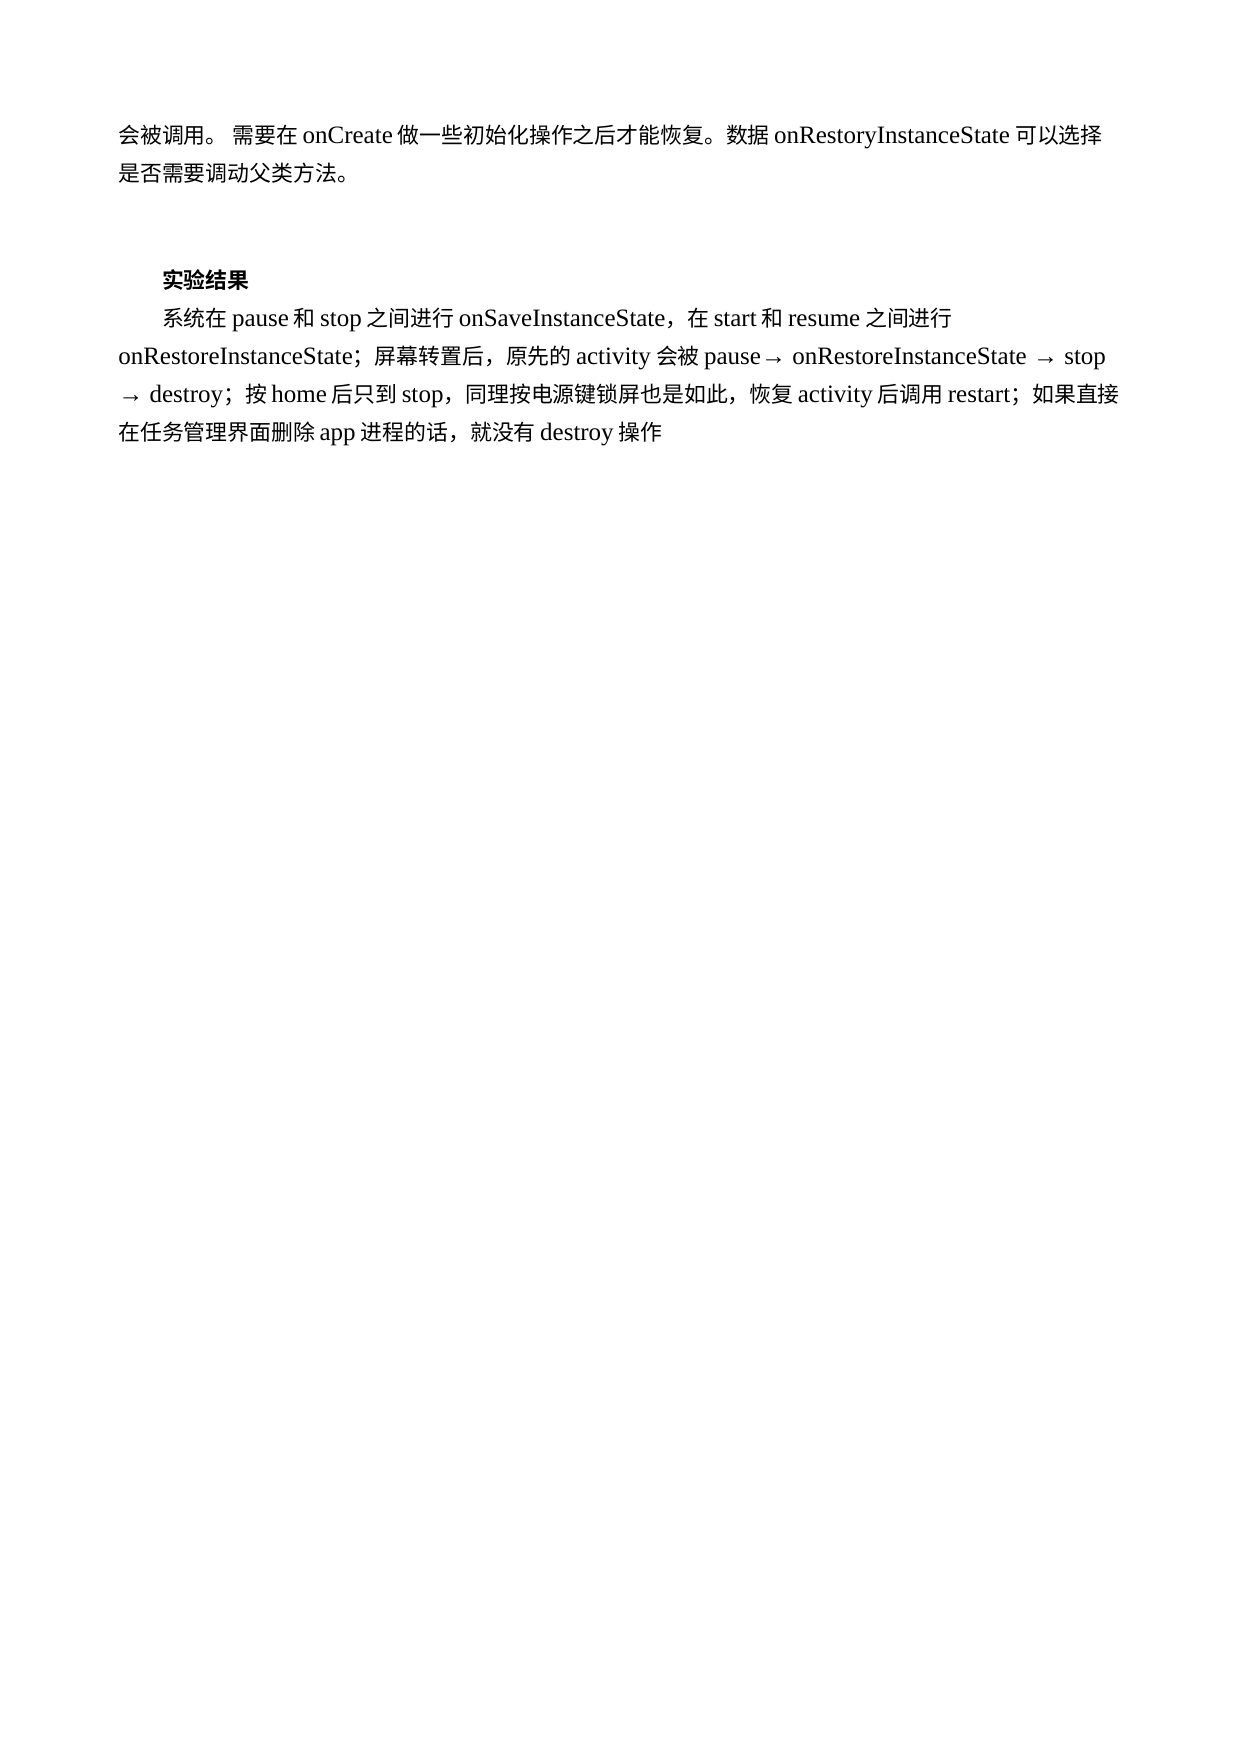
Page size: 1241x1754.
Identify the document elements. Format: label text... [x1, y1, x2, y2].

text 会被调用。 需要在onCreate做一些初始化操作之后才能恢复。数据onRestoryInstanceState可以选择是否需要调动父类方法。 [118, 118, 1122, 188]
text 系统在pause和stop之间进行onSaveInstanceState，在start和resume之间进行onRestoreInstanceState；屏幕转置后，原先的activity会被pause→ onRestoreInstanceState → stop → destroy；按home后只到stop，同理按电源键锁屏也是如此，恢复activity后调用restart；如果直接在任务管理界面删除app进程的话，就没有destroy操作 [118, 301, 1122, 446]
text 实验结果 [118, 263, 1122, 294]
